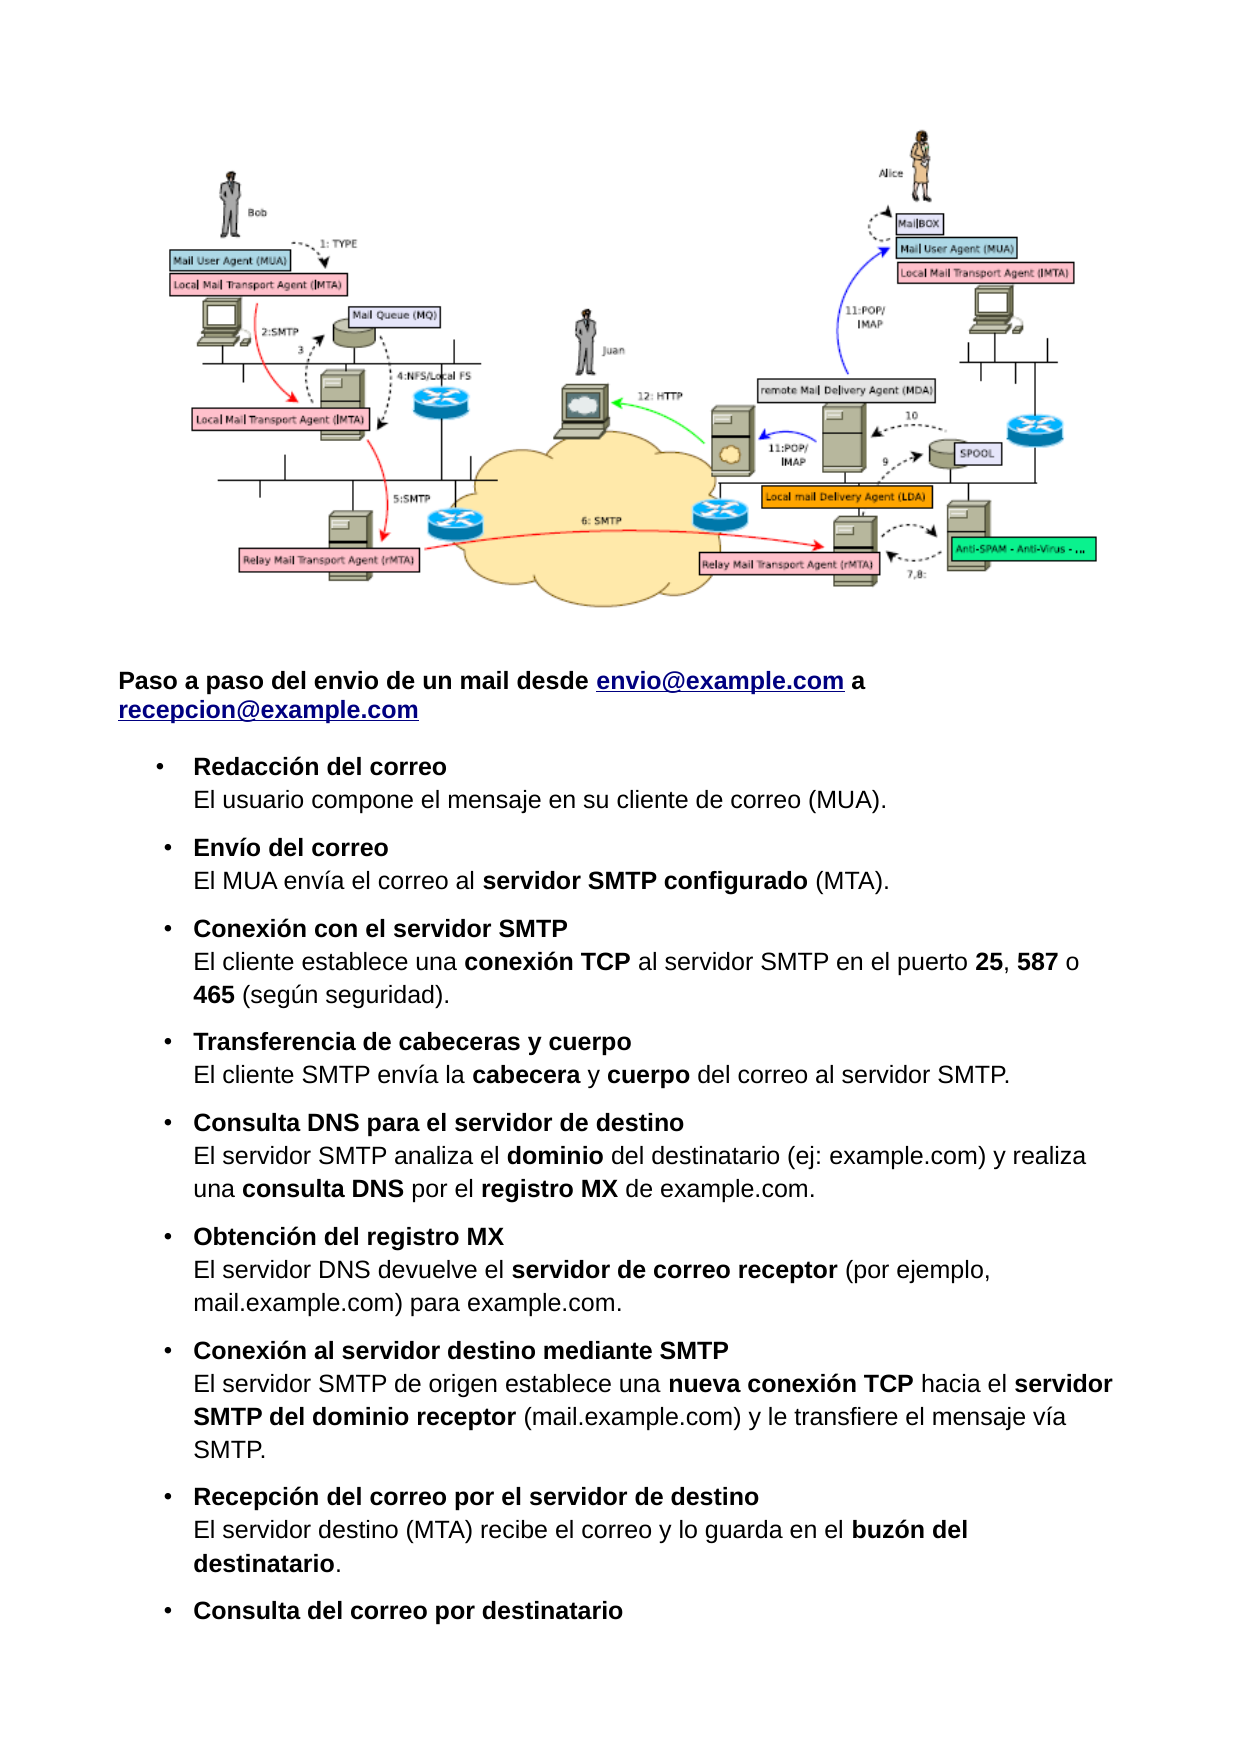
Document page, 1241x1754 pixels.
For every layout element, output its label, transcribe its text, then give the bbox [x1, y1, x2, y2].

list Conexión con el servidor SMTP El cliente establece una conexión TCP al servidor SMTP en el puerto 25, 587 o 465 (según seguridad). [164, 914, 1122, 1008]
list Conexión al servidor destino mediante SMTP El servidor SMTP de origen establece una nueva conexión TCP hacia el servidor SMTP del dominio receptor (mail.example.com) y le transfiere el mensaje vía SMTP. [164, 1336, 1122, 1463]
list Consulta del correo por destinatario [164, 1596, 1122, 1625]
list Obtención del registro MX El servidor DNS devuelve el servidor de correo receptor (por ejemplo, mail.example.com) para example.com. [164, 1222, 1122, 1317]
list Envío del correo El MUA envía el correo al servidor SMTP configurado (MTA). [164, 833, 1122, 895]
list Recepción del correo por el servidor de destino El servidor destino (MTA) recibe el correo y lo guarda en el buzón del destinatario. [164, 1482, 1122, 1577]
picture [132, 120, 1108, 620]
list Consulta DNS para el servidor de destino El servidor SMTP analiza el dominio del destinatario (ej: example.com) y realiza una consulta DNS por el registro MX de example.com. [164, 1108, 1122, 1203]
list Transferencia de cabeceras y cuerpo El cliente SMTP envía la cabecera y cuerpo del correo al servidor SMTP. [164, 1027, 1122, 1089]
text Paso a paso del envio de un mail desde envio@example.com a recepcion@example.com [118, 666, 1122, 752]
list Redacción del correo El usuario compone el mensaje en su cliente de correo (MUA). [156, 752, 1122, 814]
